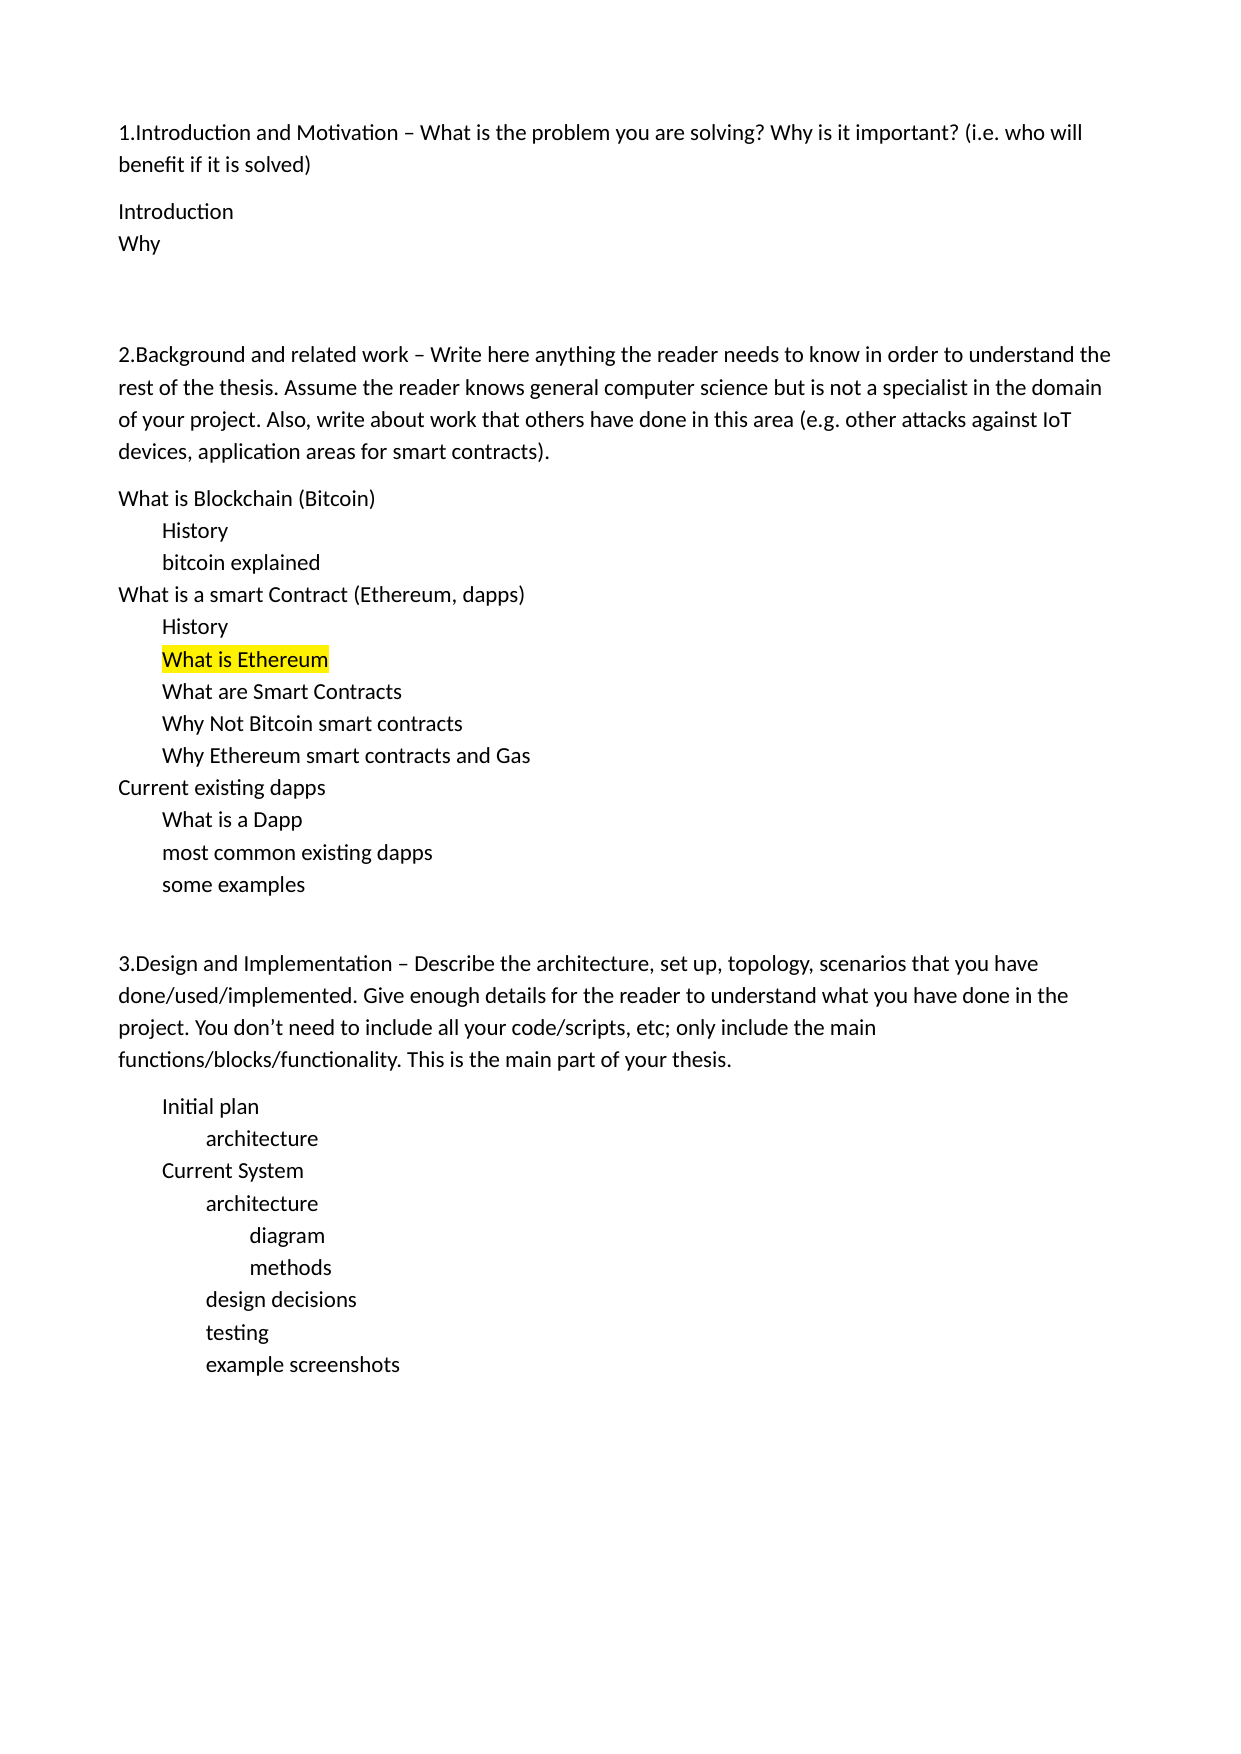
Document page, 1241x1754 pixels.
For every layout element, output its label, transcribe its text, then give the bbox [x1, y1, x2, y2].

text Why Not Bitcoin smart contracts [118, 709, 1122, 737]
text Introduction [118, 197, 1122, 225]
text testing [118, 1318, 1122, 1346]
text History [118, 516, 1122, 544]
text Current System [118, 1157, 1122, 1185]
text methods [118, 1253, 1122, 1281]
text most common existing dapps [118, 838, 1122, 866]
text 2.Background and related work – Write here anything the reader needs to know in order to understand the rest of the thesis. Assume the reader knows general computer science but is not a specialist in the domain of your project. Also, write about work that others have done in this area (e.g. other attacks against IoT devices, application areas for smart contracts). [118, 340, 1122, 465]
text 1.Introduction and Motivation – What is the problem you are solving? Why is it important? (i.e. who will benefit if it is solved) [118, 118, 1122, 178]
text architecture [118, 1124, 1122, 1152]
text Initial plan [118, 1092, 1122, 1120]
text bitcoin explained [118, 548, 1122, 576]
text design decisions [118, 1285, 1122, 1313]
text example screenshots [118, 1350, 1122, 1378]
text What is Ethereum [118, 645, 1122, 673]
text 3.Design and Implementation – Describe the architecture, set up, topology, scenarios that you have done/used/implemented. Give enough details for the reader to understand what you have done in the project. You don’t need to include all your code/scripts, etc; only include the main functions/blocks/functionality. This is the main part of your thesis. [118, 949, 1122, 1073]
text History [118, 612, 1122, 641]
text What is a Dapp [118, 806, 1122, 834]
text Why [118, 229, 1122, 257]
text diagram [118, 1221, 1122, 1249]
text What are Smart Contracts [118, 677, 1122, 705]
text What is Blockchain (Bitcoin) [118, 484, 1122, 512]
text architecture [118, 1189, 1122, 1217]
text some examples [118, 870, 1122, 898]
text What is a smart Contract (Ethereum, dapps) [118, 580, 1122, 608]
text Current existing dapps [118, 773, 1122, 801]
text Why Ethereum smart contracts and Gas [118, 741, 1122, 769]
